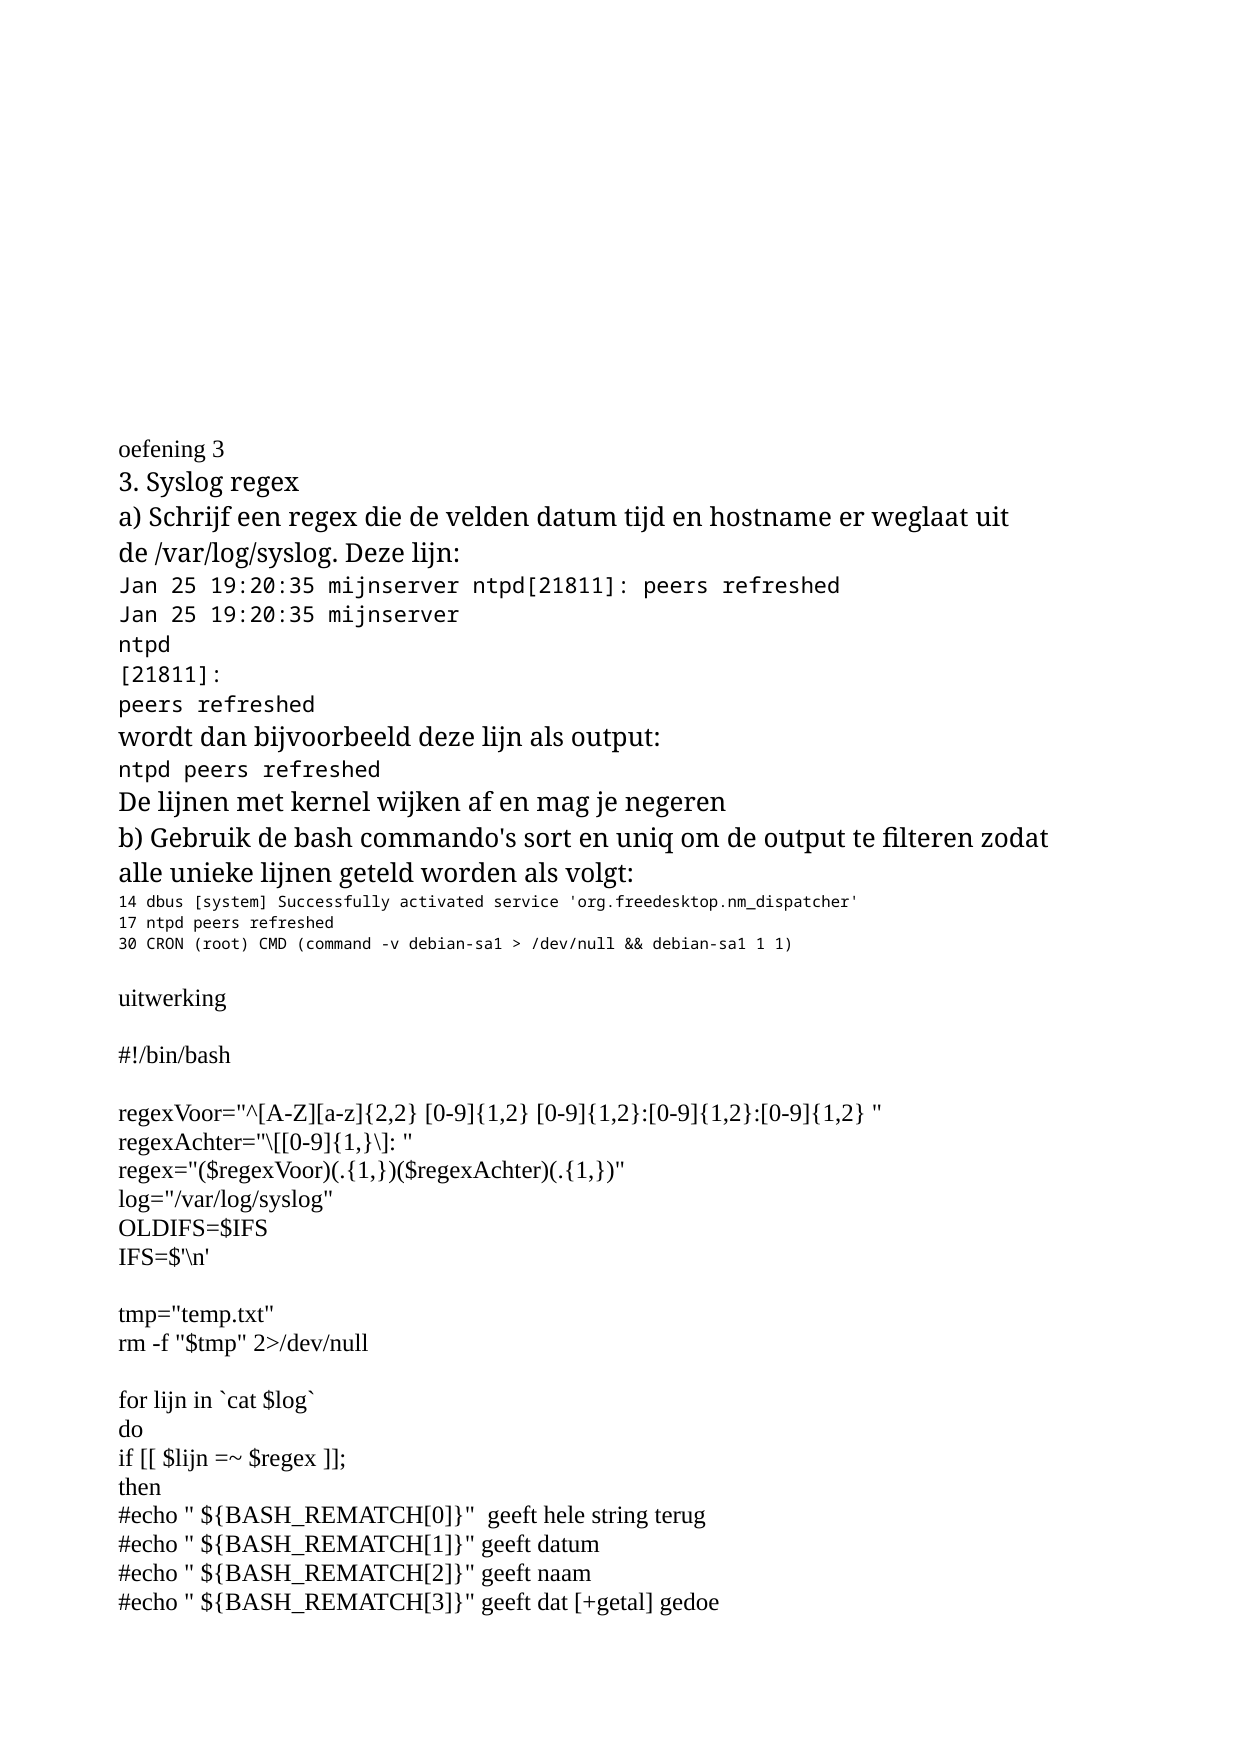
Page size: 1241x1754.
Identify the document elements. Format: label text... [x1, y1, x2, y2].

text ntpd [118, 629, 1122, 659]
text rm -f "$tmp" 2>/dev/null [118, 1328, 1122, 1357]
text #echo " ${BASH_REMATCH[0]}" geeft hele string terug [118, 1501, 1122, 1529]
text a) Schrijf een regex die de velden datum tijd en hostname er weglaat uit [118, 499, 1122, 534]
text then [118, 1472, 1122, 1501]
text 17 ntpd peers refreshed [118, 912, 1122, 933]
text 14 dbus [system] Successfully activated service 'org.freedesktop.nm_dispatcher' [118, 891, 1122, 912]
text if [[ $lijn =~ $regex ]]; [118, 1443, 1122, 1472]
text log="/var/log/syslog" [118, 1184, 1122, 1213]
text 30 CRON (root) CMD (command -v debian-sa1 > /dev/null && debian-sa1 1 1) [118, 933, 1122, 954]
text peers refreshed [118, 689, 1122, 719]
text alle unieke lijnen geteld worden als volgt: [118, 855, 1122, 891]
text ntpd peers refreshed [118, 754, 1122, 784]
text Jan 25 19:20:35 mijnserver [118, 599, 1122, 629]
text #echo " ${BASH_REMATCH[1]}" geeft datum [118, 1529, 1122, 1558]
text #echo " ${BASH_REMATCH[3]}" geeft dat [+getal] gedoe [118, 1587, 1122, 1616]
text IFS=$'\n' [118, 1242, 1122, 1271]
text wordt dan bijvoorbeeld deze lijn als output: [118, 719, 1122, 754]
text for lijn in `cat $log` [118, 1386, 1122, 1414]
text do [118, 1414, 1122, 1443]
text OLDIFS=$IFS [118, 1213, 1122, 1242]
text oefening 3 [118, 434, 1122, 463]
text uitwerking [118, 983, 1122, 1012]
text #echo " ${BASH_REMATCH[2]}" geeft naam [118, 1558, 1122, 1587]
text #!/bin/bash [118, 1041, 1122, 1069]
text tmp="temp.txt" [118, 1299, 1122, 1328]
text 3. Syslog regex [118, 463, 1122, 499]
text De lijnen met kernel wijken af en mag je negeren [118, 784, 1122, 819]
text b) Gebruik de bash commando's sort en uniq om de output te filteren zodat [118, 819, 1122, 855]
text [21811]: [118, 659, 1122, 689]
text Jan 25 19:20:35 mijnserver ntpd[21811]: peers refreshed [118, 570, 1122, 599]
text regexVoor="^[A-Z][a-z]{2,2} [0-9]{1,2} [0-9]{1,2}:[0-9]{1,2}:[0-9]{1,2} " [118, 1098, 1122, 1127]
text de /var/log/syslog. Deze lijn: [118, 534, 1122, 570]
text regexAchter="\[[0-9]{1,}\]: " [118, 1127, 1122, 1156]
text regex="($regexVoor)(.{1,})($regexAchter)(.{1,})" [118, 1156, 1122, 1184]
